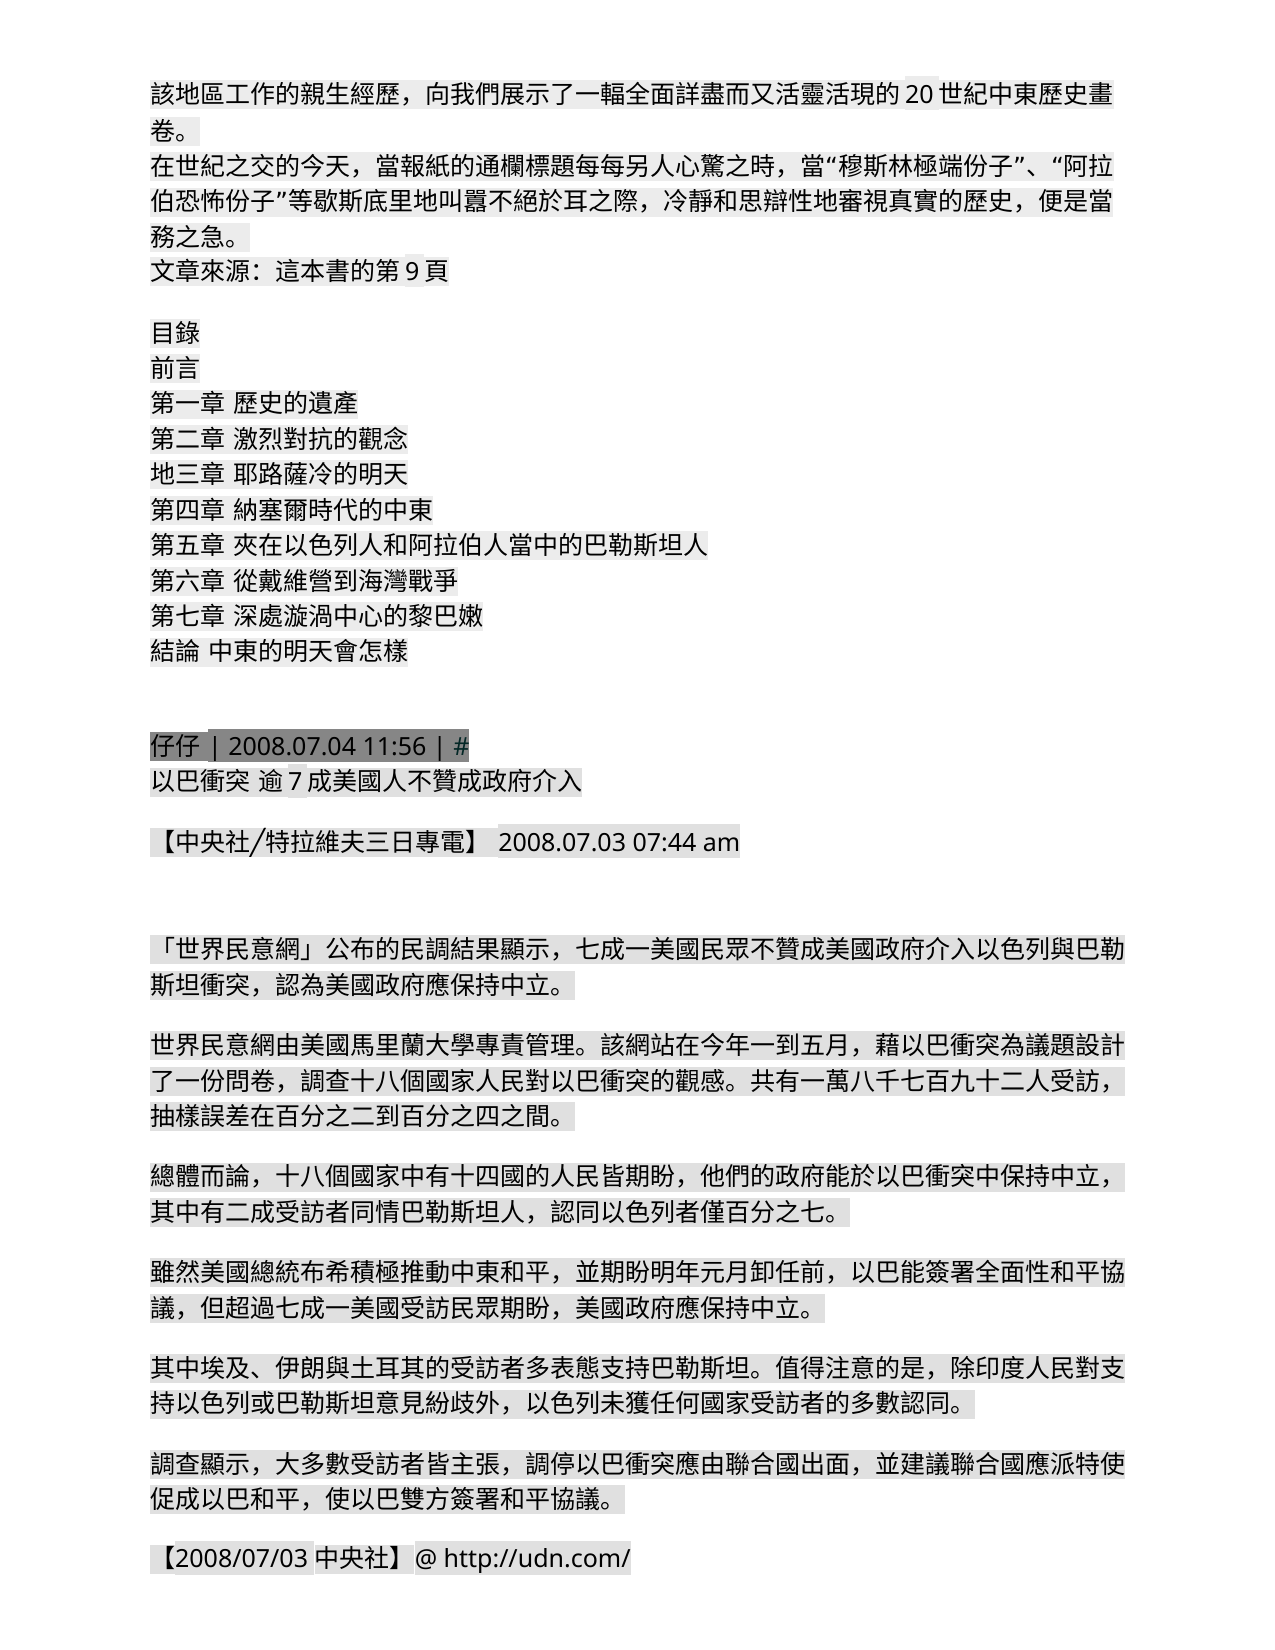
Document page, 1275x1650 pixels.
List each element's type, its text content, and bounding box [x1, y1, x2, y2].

text 目錄 前言 第一章 歷史的遺產 第二章 激烈對抗的觀念 地三章 耶路薩冷的明天 第四章 納塞爾時代的中東 第五章 夾在以色列人和阿拉伯人當中的巴勒斯坦人 第六章 從戴維營到海灣戰爭 第七章 深處漩渦中心的黎巴嫩 結論 中東的明天會怎樣 [150, 312, 1125, 702]
text 世界民意網由美國馬里蘭大學專責管理。該網站在今年一到五月，藉以巴衝突為議題設計了一份問卷，調查十八個國家人民對以巴衝突的觀感。共有一萬八千七百九十二人受訪，抽樣誤差在百分之二到百分之四之間。 [150, 1025, 1125, 1131]
text 以巴衝突 逾7成美國人不贊成政府介入 [150, 762, 1125, 798]
text 【中央社╱特拉維夫三日專電】 2008.07.03 07:44 am 「世界民意網」公布的民調結果顯示，七成一美國民眾不贊成美國政府介入以色列與巴勒斯坦衝突，認為美國政府應保持中立。 [150, 823, 1125, 1000]
text 雖然美國總統布希積極推動中東和平，並期盼明年元月卸任前，以巴能簽署全面性和平協議，但超過七成一美國受訪民眾期盼，美國政府應保持中立。 [150, 1252, 1125, 1323]
text 其中埃及、伊朗與土耳其的受訪者多表態支持巴勒斯坦。值得注意的是，除印度人民對支持以色列或巴勒斯坦意見紛歧外，以色列未獲任何國家受訪者的多數認同。 [150, 1348, 1125, 1419]
text 總體而論，十八個國家中有十四國的人民皆期盼，他們的政府能於以巴衝突中保持中立，其中有二成受訪者同情巴勒斯坦人，認同以色列者僅百分之七。 [150, 1156, 1125, 1227]
text 【2008/07/03 中央社】@ http://udn.com/ [150, 1539, 1125, 1575]
text 前言 一部中東歷史，滿眼是刀光劍影，烽火硝煙，這絲毫也不奇怪，因為這一地區深深根植於錯綜複雜的國家衝突、宗教對抗、商路競爭的淵數中，更何況這裡還有令人垂涎的自然資源。單是20世紀，便見證了一個曾經東臨地中海、西達阿曼灣、北至敘利亞阿勒頗、南抵南葉門亞丁灣的龐大統一的阿拉伯帝國如何被一步步殖民化，最終分化成眾多獨立的民族國家。單是在這短短的一個世紀內，先是奧斯曼帝國土崩瓦解，而曾經不可一世的大因帝國殖民統治也“無可奈何花落去”了，最終風水輪流轉，由美國人做起了主宰；先是猶太復國運動的先驅們以及隨後的歐洲反猶屠殺的倖存者移民潮遷徙而來，後來他們的後代最終建起了以色列國；然而隨即使有了1948年的大災難，巴勒斯坦人被趕離家園，一夜之間失去了土地，開始了連綿數代流離失所的難民生涯；還有短命的巴列為王朝的興起和垮台；地廣人稀的大沙漠中突然發現了巨大的油田，使這一地區的部分國家突然暴富起來。我們看到在黎巴嫩和葉門等國，原本的地方權力爭鬥如何轉化為國家間的種族衝突和宗教戰爭。我們看到以色列怎樣佔領巴勒斯坦及其他阿拉國家的土地，使得這一地區始終處於劍拔弩張狀態，還時不時跨越戰爭的邊緣。我們看到阿拉伯世界曾經出見皺形的統一，怎樣在伊拉克侵略科威特以及“沙漠風暴”行動的炮火中分崩離析。我們看到一個國家爭取阿拉伯民族主義的道路怎樣走向了失敗，代之以巴勒斯坦自治-----------這個欺騙性的幻覺，伊斯蘭教好戰主義的興起，以及經濟振興與全球化的虛假承諾。 “現代中東”這一紛繁複雜的萬花筒，是由形形色色的意識形態對抗和霸權爭鬥、侵略與戰爭構成的，弗朗索瓦馬蘇里耶梳理了這些矛盾衝突。這位原法國外交官兼學者根據他曾在該地區工作的親生經歷，向我們展示了一輻全面詳盡而又活靈活現的20世紀中東歷史畫卷。 在世紀之交的今天，當報紙的通欄標題每每另人心驚之時，當“穆斯林極端份子”、“阿拉伯恐怖份子”等歇斯底里地叫囂不絕於耳之際，冷靜和思辯性地審視真實的歷史，便是當務之急。 文章來源：這本書的第9頁 [150, 75, 1125, 287]
text 調查顯示，大多數受訪者皆主張，調停以巴衝突應由聯合國出面，並建議聯合國應派特使促成以巴和平，使以巴雙方簽署和平協議。 [150, 1444, 1125, 1514]
text 仔仔 | 2008.07.04 11:56 | # [150, 727, 1125, 762]
